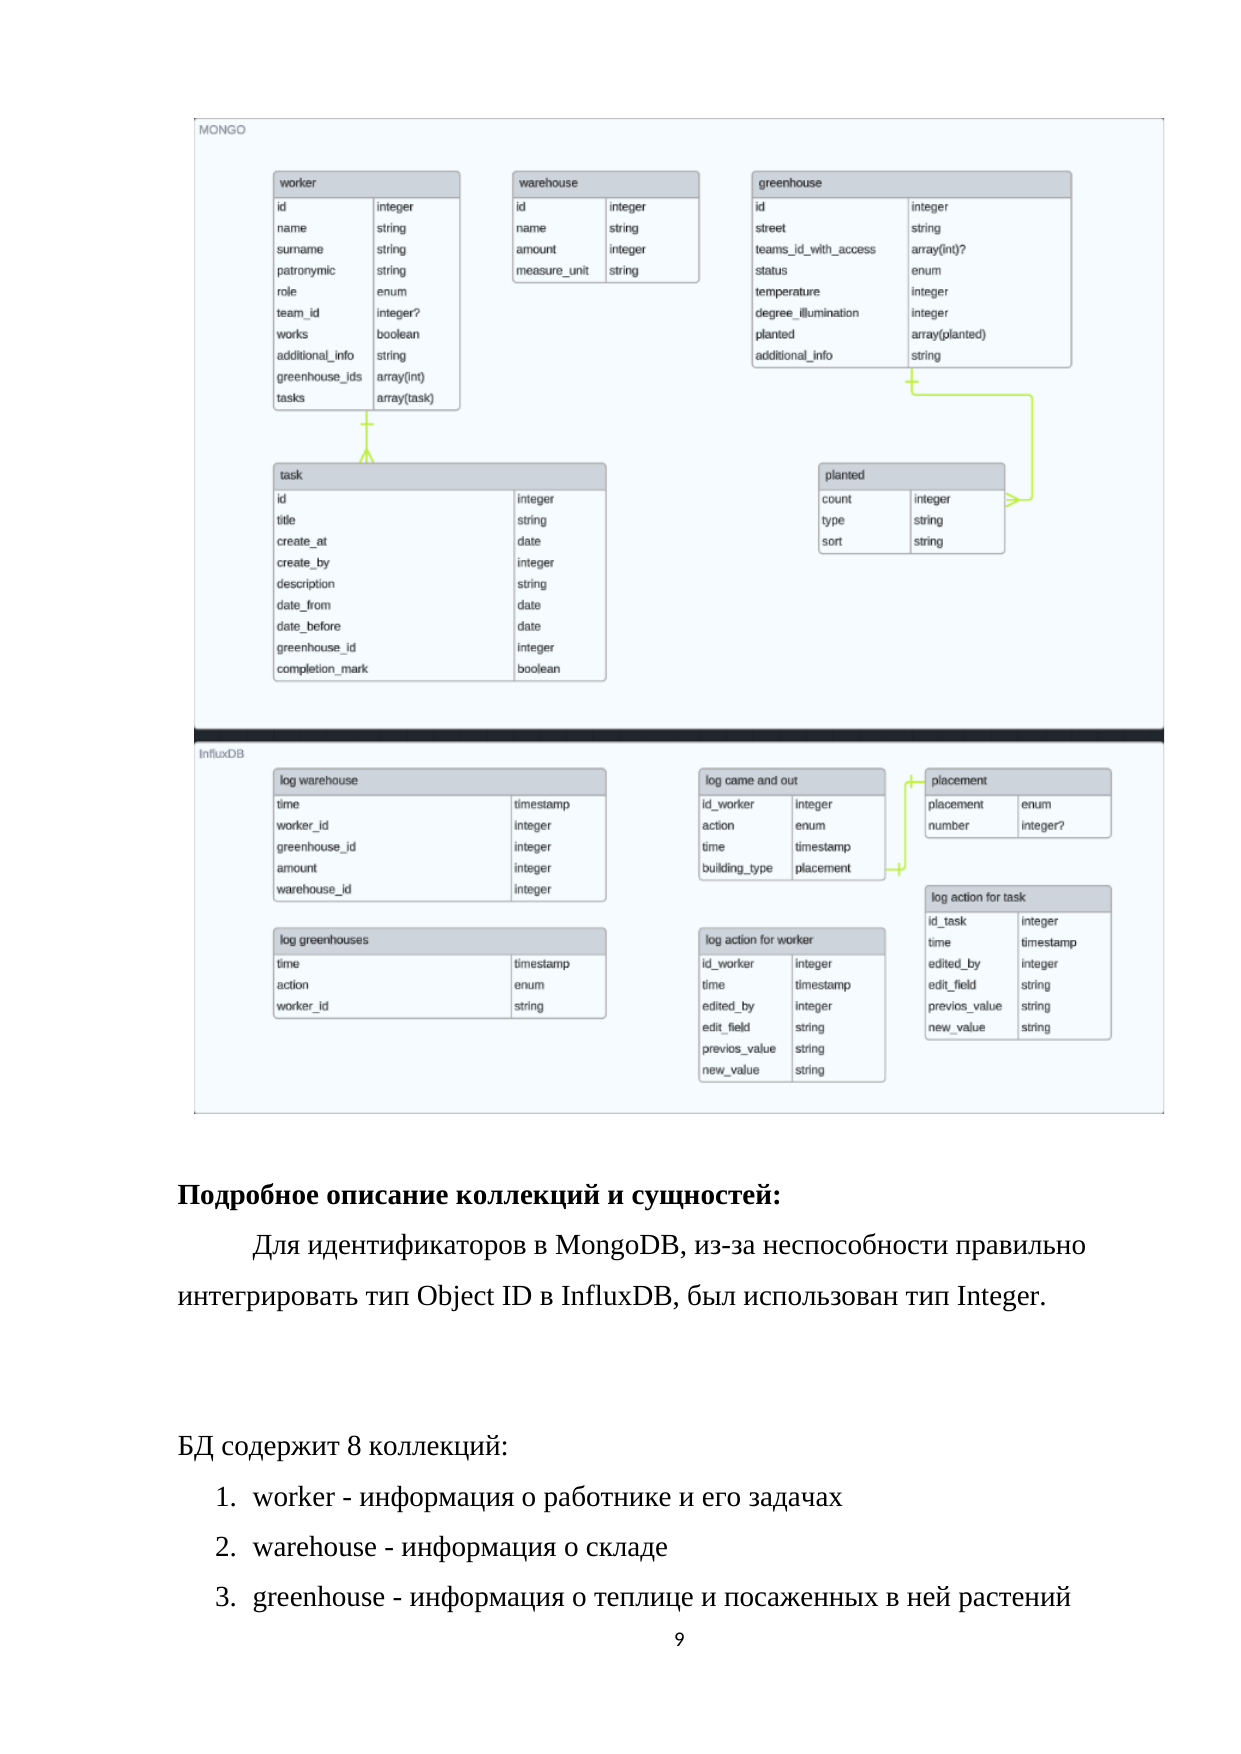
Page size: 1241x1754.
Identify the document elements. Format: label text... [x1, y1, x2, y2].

picture [194, 118, 1165, 1114]
text БД содержит 8 коллекций: [177, 1428, 1181, 1462]
list warehouse - информация о складе [215, 1529, 1181, 1563]
list greenhouse - информация о теплице и посаженных в ней растений [215, 1579, 1181, 1613]
text Для идентификаторов в MongoDB, из-за неспособности правильно интегрировать тип Object ID в InfluxDB, был использован тип Integer. [177, 1227, 1181, 1311]
list worker - информация о работнике и его задачах [215, 1479, 1181, 1512]
text Подробное описание коллекций и сущностей: [177, 1177, 1181, 1211]
